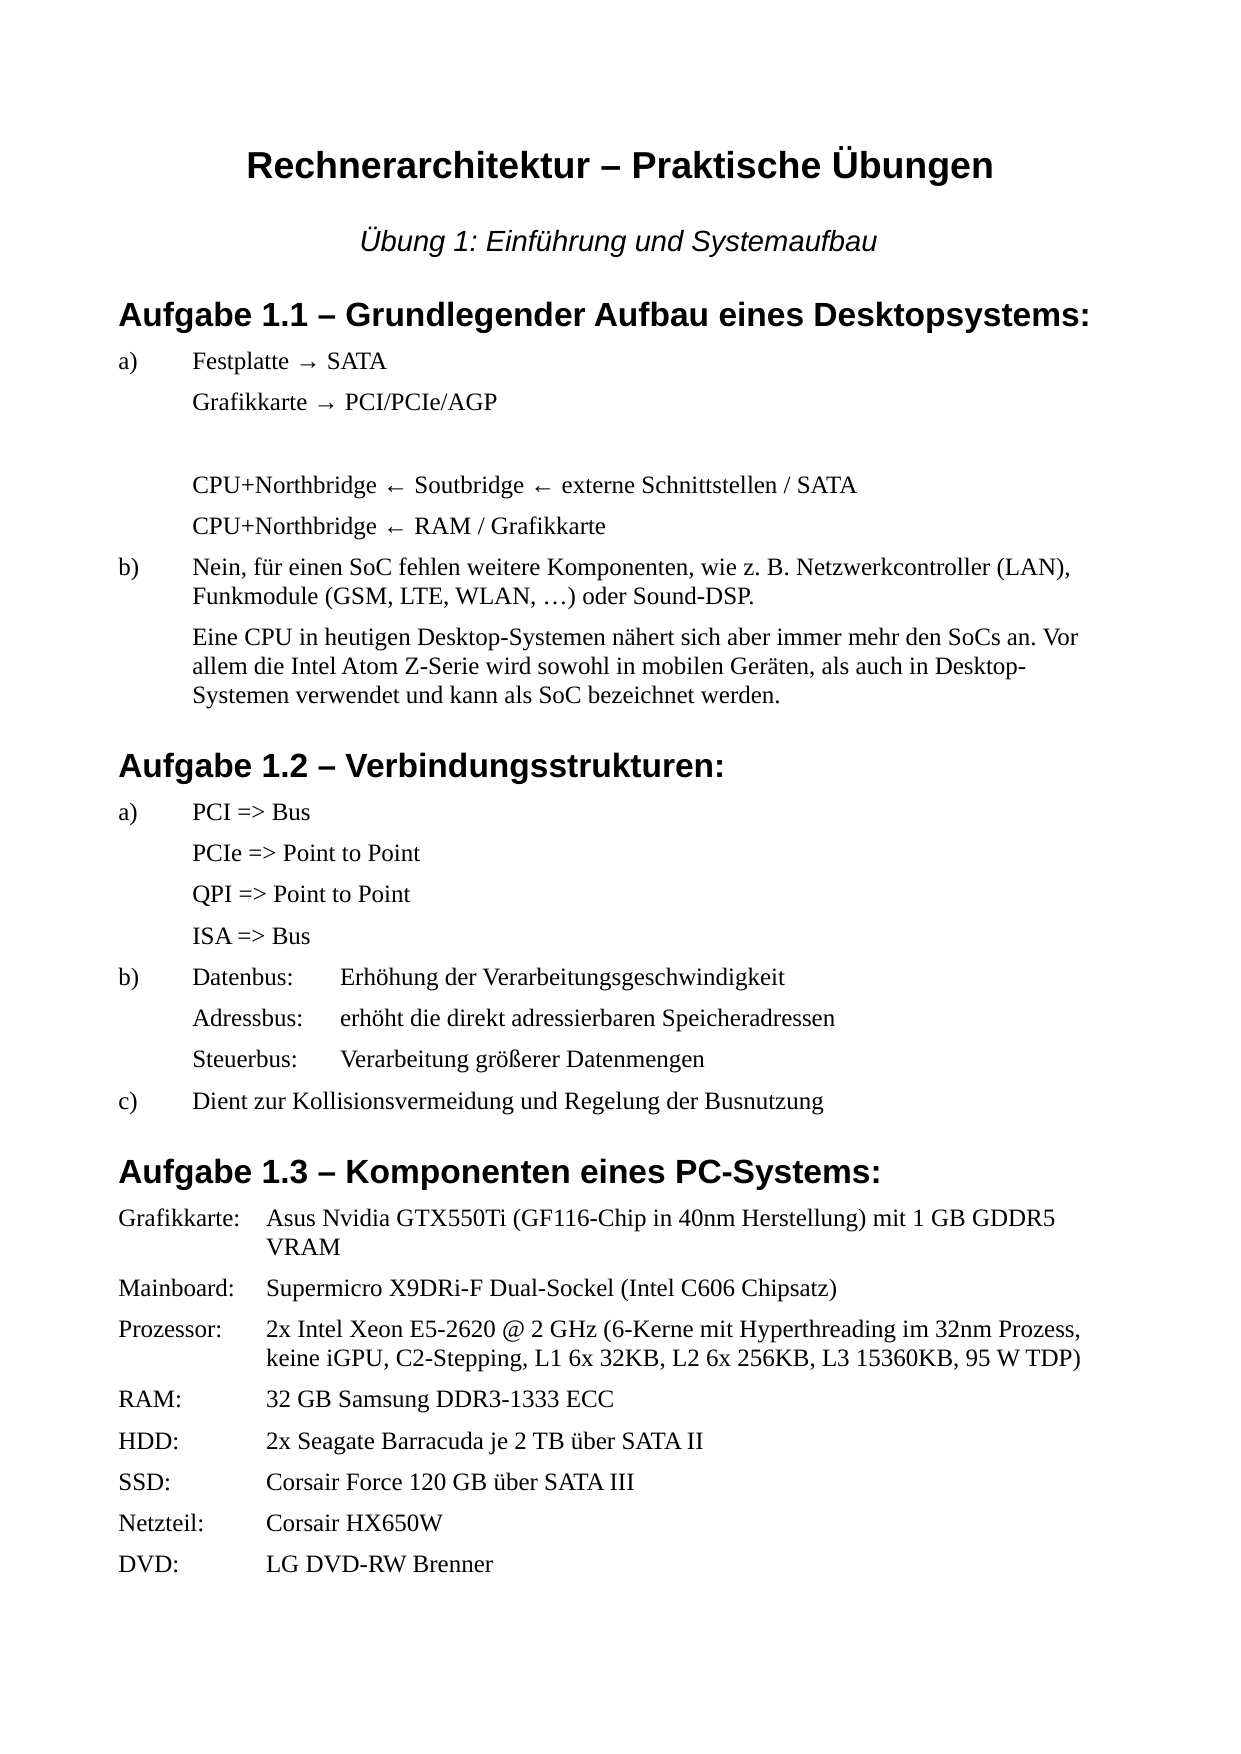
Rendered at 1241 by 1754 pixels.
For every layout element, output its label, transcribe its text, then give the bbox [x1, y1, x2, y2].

text ISA => Bus [118, 921, 1122, 949]
text Netzteil: Corsair HX650W [118, 1508, 1122, 1537]
text CPU+Northbridge ← Soutbridge ← externe Schnittstellen / SATA [118, 470, 1122, 498]
text Adressbus: erhöht die direkt adressierbaren Speicheradressen [118, 1003, 1122, 1032]
text a) PCI => Bus [118, 797, 1122, 826]
text Grafikkarte: Asus Nvidia GTX550Ti (GF116-Chip in 40nm Herstellung) mit 1 GB GDDR5 VRAM [118, 1203, 1122, 1261]
title Rechnerarchitektur – Praktische Übungen [118, 143, 1122, 186]
text SSD: Corsair Force 120 GB über SATA III [118, 1467, 1122, 1496]
text CPU+Northbridge ← RAM / Grafikkarte [118, 511, 1122, 540]
text Grafikkarte → PCI/PCIe/AGP [118, 387, 1122, 416]
text b) Nein, für einen SoC fehlen weitere Komponenten, wie z. B. Netzwerkcontroller (LAN), Funkmodule (GSM, LTE, WLAN, …) oder Sound-DSP. [118, 552, 1122, 610]
text RAM: 32 GB Samsung DDR3-1333 ECC [118, 1384, 1122, 1413]
text DVD: LG DVD-RW Brenner [118, 1549, 1122, 1578]
text HDD: 2x Seagate Barracuda je 2 TB über SATA II [118, 1426, 1122, 1454]
text PCIe => Point to Point [118, 838, 1122, 867]
text c) Dient zur Kollisionsvermeidung und Regelung der Busnutzung [118, 1086, 1122, 1114]
subtitle Aufgabe 1.1 – Grundlegender Aufbau eines Desktopsystems: [118, 295, 1122, 333]
subtitle Aufgabe 1.2 – Verbindungsstrukturen: [118, 746, 1122, 784]
text Eine CPU in heutigen Desktop-Systemen nähert sich aber immer mehr den SoCs an. Vor allem die Intel Atom Z-Serie wird sowohl in mobilen Geräten, als auch in Desktop- Systemen verwendet und kann als SoC bezeichnet werden. [118, 622, 1122, 708]
text QPI => Point to Point [118, 879, 1122, 908]
text Mainboard: Supermicro X9DRi-F Dual-Sockel (Intel C606 Chipsatz) [118, 1273, 1122, 1302]
text Steuerbus: Verarbeitung größerer Datenmengen [118, 1044, 1122, 1073]
subtitle Übung 1: Einführung und Systemaufbau [118, 224, 1122, 257]
text Prozessor: 2x Intel Xeon E5-2620 @ 2 GHz (6-Kerne mit Hyperthreading im 32nm Prozess, keine iGPU, C2-Stepping, L1 6x 32KB, L2 6x 256KB, L3 15360KB, 95 W TDP) [118, 1314, 1122, 1372]
subtitle Aufgabe 1.3 – Komponenten eines PC-Systems: [118, 1152, 1122, 1191]
text b) Datenbus: Erhöhung der Verarbeitungsgeschwindigkeit [118, 962, 1122, 991]
text a) Festplatte → SATA [118, 346, 1122, 375]
